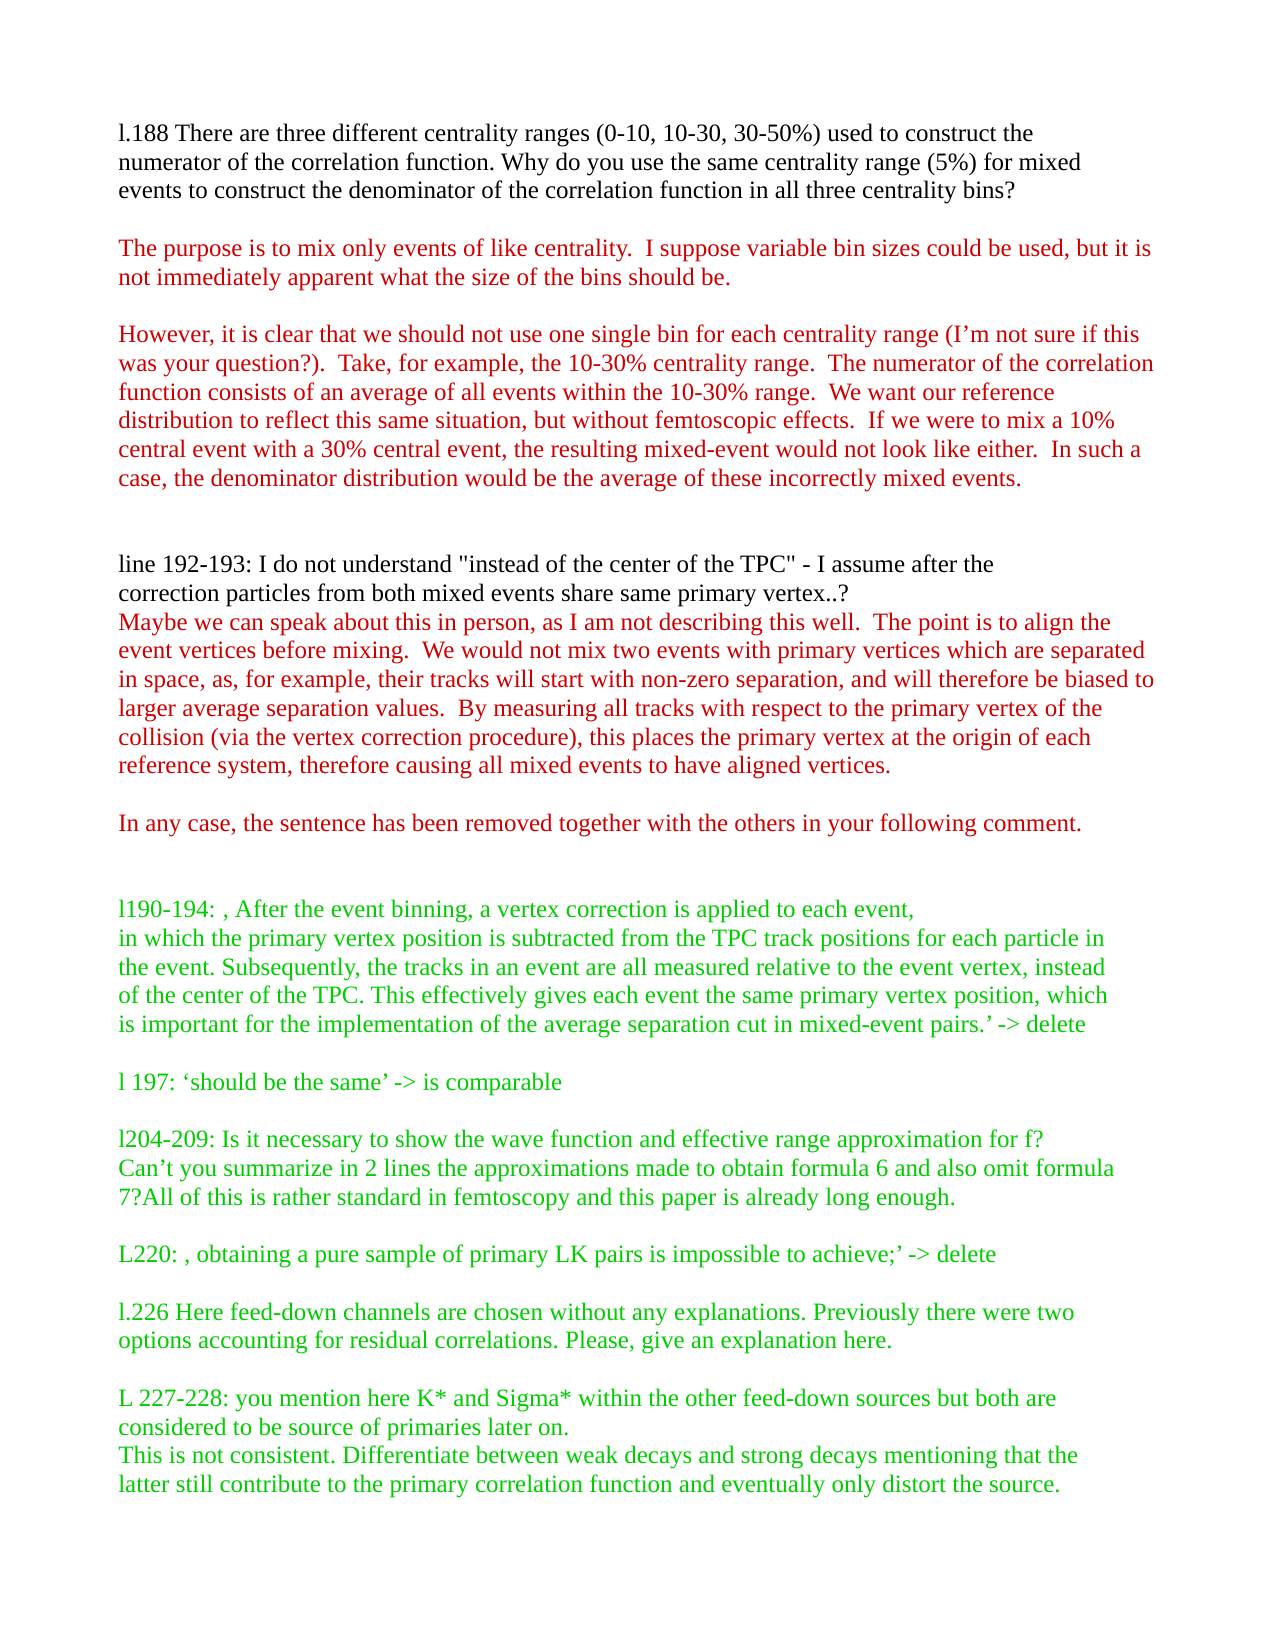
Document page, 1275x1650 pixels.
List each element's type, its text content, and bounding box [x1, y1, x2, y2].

text l.188 There are three different centrality ranges (0-10, 10-30, 30-50%) used to construct the [118, 118, 1157, 147]
text in which the primary vertex position is subtracted from the TPC track positions for each particle in [118, 923, 1157, 952]
text is important for the implementation of the average separation cut in mixed-event pairs.’ -> delete [118, 1009, 1157, 1038]
text Maybe we can speak about this in person, as I am not describing this well. The point is to align the event vertices before mixing. We would not mix two events with primary vertices which are separated in space, as, for example, their tracks will start with non-zero separation, and will therefore be biased to larger average separation values. By measuring all tracks with respect to the primary vertex of the collision (via the vertex correction procedure), this places the primary vertex at the origin of each reference system, therefore causing all mixed events to have aligned vertices. [118, 607, 1157, 779]
text This is not consistent. Differentiate between weak decays and strong decays mentioning that the [118, 1441, 1157, 1469]
text events to construct the denominator of the correlation function in all three centrality bins? [118, 176, 1157, 204]
text L220: , obtaining a pure sample of primary LK pairs is impossible to achieve;’ -> delete [118, 1239, 1157, 1268]
text The purpose is to mix only events of like centrality. I suppose variable bin sizes could be used, but it is not immediately apparent what the size of the bins should be. [118, 233, 1157, 291]
text considered to be source of primaries later on. [118, 1412, 1157, 1441]
text of the center of the TPC. This effectively gives each event the same primary vertex position, which [118, 981, 1157, 1009]
text options accounting for residual correlations. Please, give an explanation here. [118, 1326, 1157, 1354]
text l204-209: Is it necessary to show the wave function and effective range approximation for f? [118, 1124, 1157, 1153]
text L 227-228: you mention here K* and Sigma* within the other feed-down sources but both are [118, 1383, 1157, 1412]
text line 192-193: I do not understand "instead of the center of the TPC" - I assume after the [118, 549, 1157, 578]
text 7?All of this is rather standard in femtoscopy and this paper is already long enough. [118, 1182, 1157, 1211]
text the event. Subsequently, the tracks in an event are all measured relative to the event vertex, instead [118, 952, 1157, 981]
text latter still contribute to the primary correlation function and eventually only distort the source. [118, 1469, 1157, 1498]
text However, it is clear that we should not use one single bin for each centrality range (I’m not sure if this was your question?). Take, for example, the 10-30% centrality range. The numerator of the correlation function consists of an average of all events within the 10-30% range. We want our reference distribution to reflect this same situation, but without femtoscopic effects. If we were to mix a 10% central event with a 30% central event, the resulting mixed-event would not look like either. In such a case, the denominator distribution would be the average of these incorrectly mixed events. [118, 319, 1157, 492]
text numerator of the correlation function. Why do you use the same centrality range (5%) for mixed [118, 147, 1157, 176]
text l 197: ‘should be the same’ -> is comparable [118, 1067, 1157, 1096]
text l190-194: ‚ After the event binning, a vertex correction is applied to each event, [118, 894, 1157, 923]
text l.226 Here feed-down channels are chosen without any explanations. Previously there were two [118, 1297, 1157, 1326]
text correction particles from both mixed events share same primary vertex..? [118, 578, 1157, 607]
text Can’t you summarize in 2 lines the approximations made to obtain formula 6 and also omit formula [118, 1153, 1157, 1182]
text In any case, the sentence has been removed together with the others in your following comment. [118, 808, 1157, 837]
